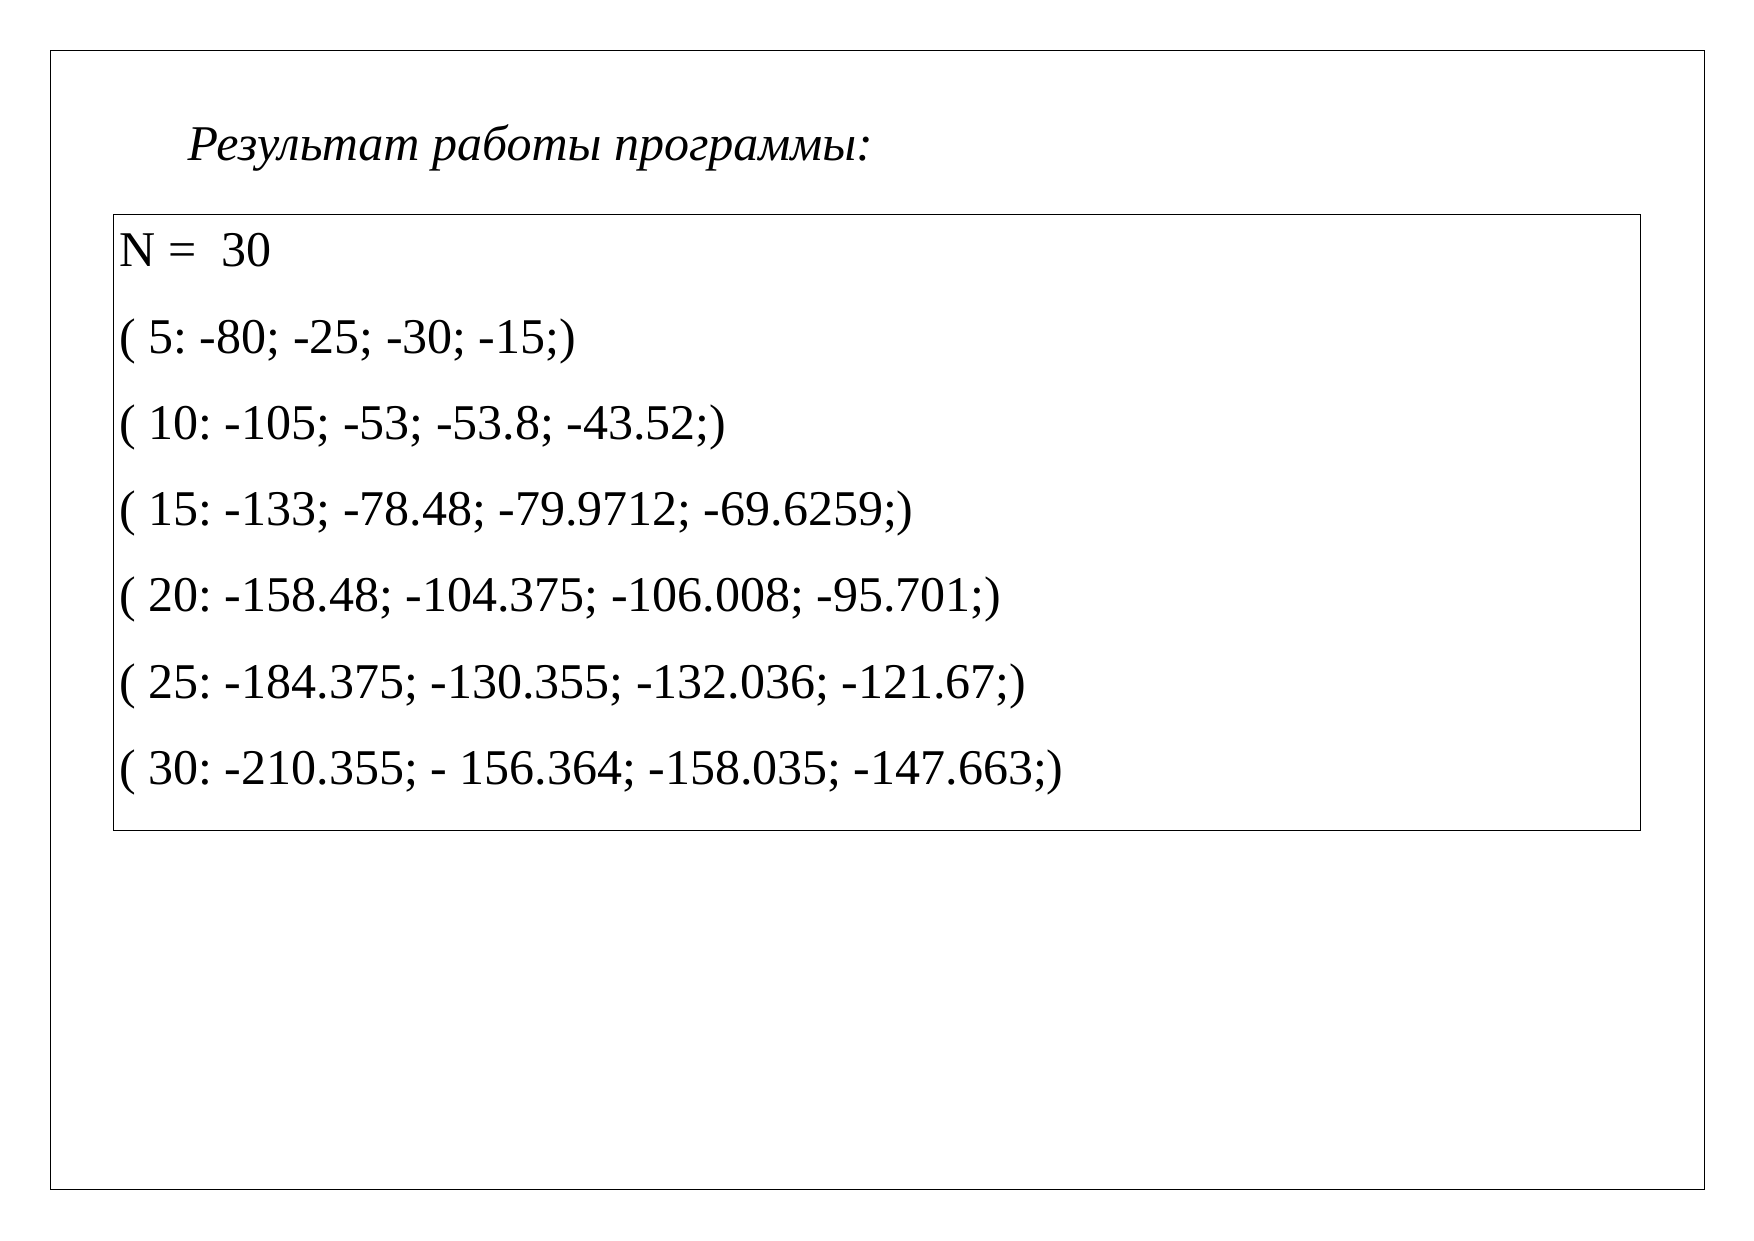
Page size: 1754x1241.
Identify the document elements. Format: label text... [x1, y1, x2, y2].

text Результат работы программы: [113, 113, 1640, 171]
table_header N = 30 ( 5: -80; -25; -30; -15;) ( 10: -105; -53; -53.8; -43.52;) ( 15: -133; -78.48; -79.9712; -69.6259;) ( 20: -158.48; -104.375; -106.008; -95.701;) ( 25: -184.375; -130.355; -132.036; -121.67;) ( 30: -210.355; - 156.364; -158.035; -147.663;) [114, 215, 1640, 830]
